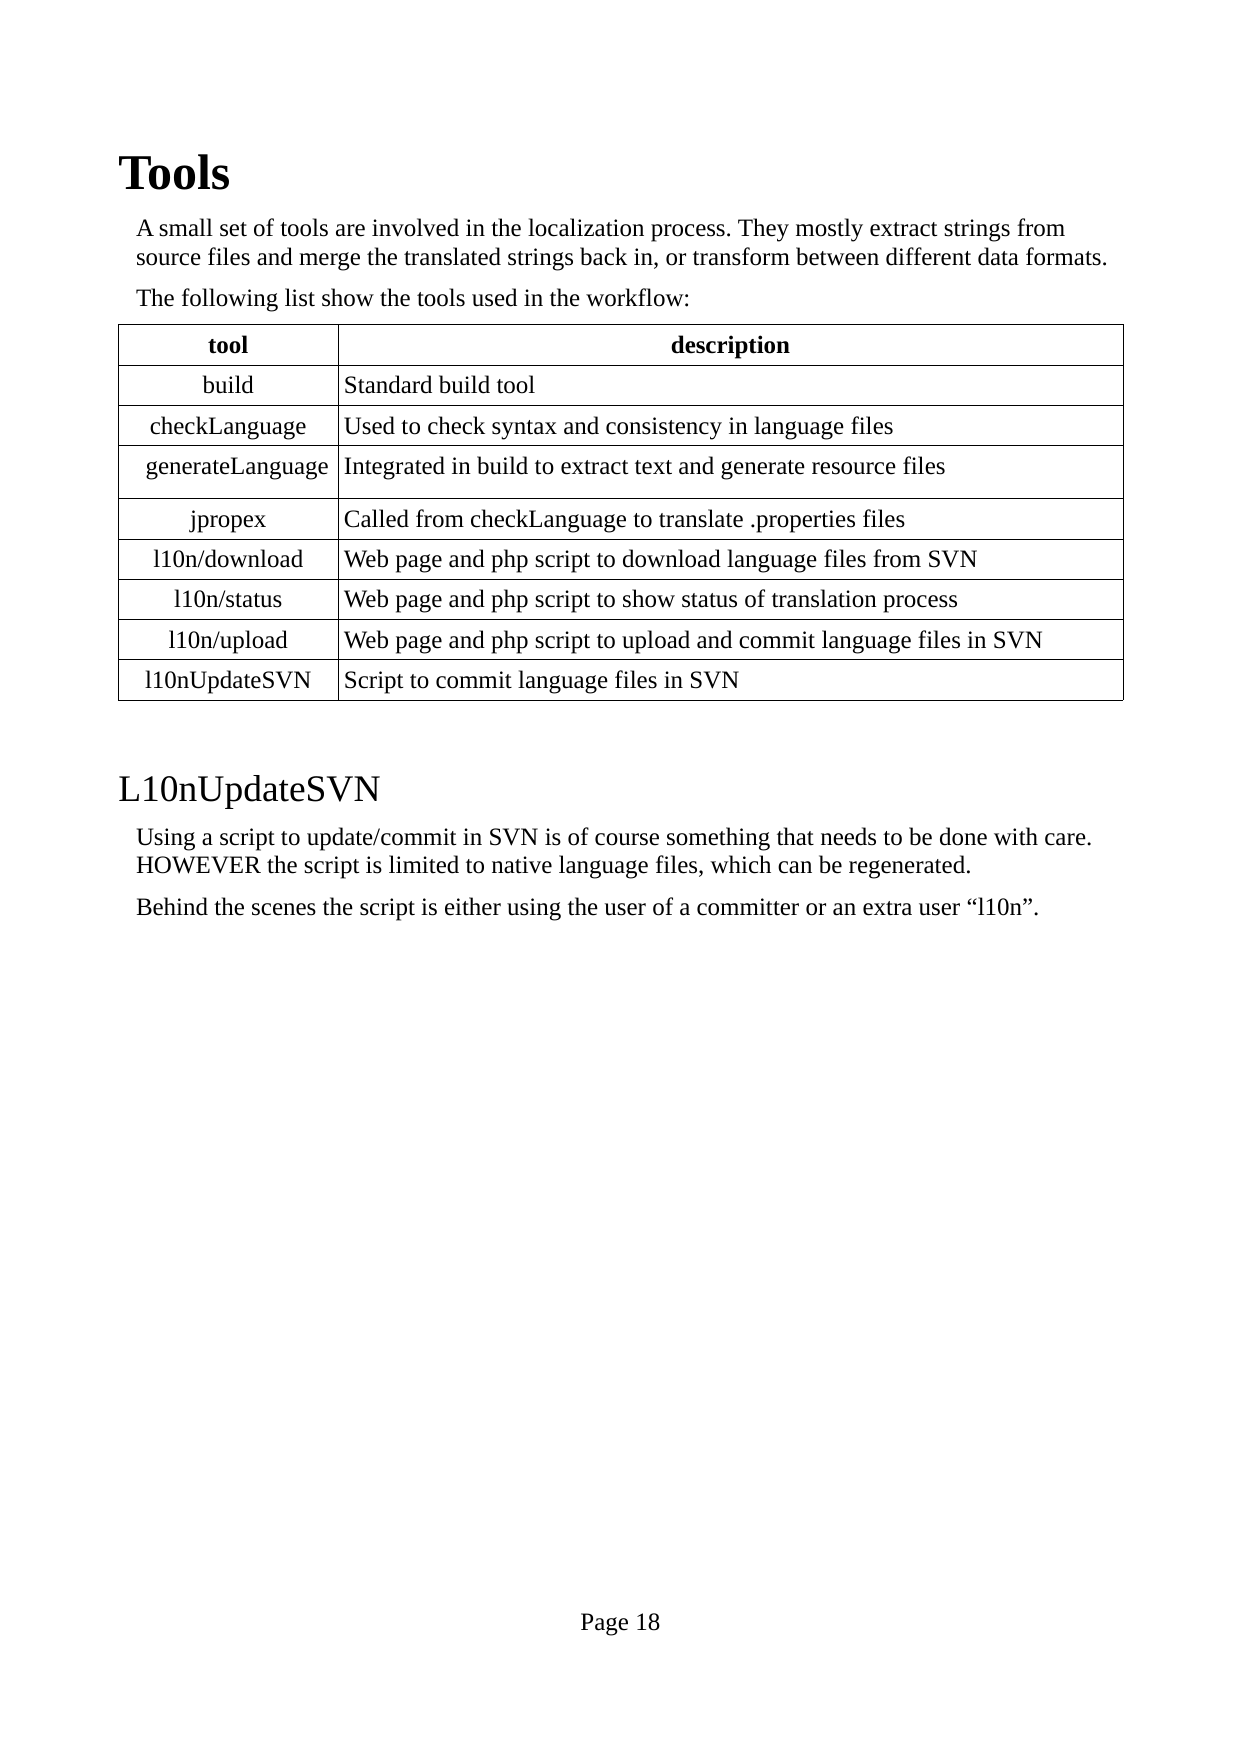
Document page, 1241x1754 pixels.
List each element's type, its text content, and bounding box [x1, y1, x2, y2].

table_cell build [119, 366, 338, 405]
text A small set of tools are involved in the localization process. They mostly extract strings from source files and merge the translated strings back in, or transform between different data formats. [136, 213, 1122, 271]
table_cell Web page and php script to upload and commit language files in SVN [339, 620, 1123, 659]
table_cell l10n/upload [119, 620, 338, 659]
subtitle Tools [118, 143, 1122, 201]
table_cell l10n/status [119, 580, 338, 619]
table_cell Standard build tool [339, 366, 1123, 405]
table_cell Called from checkLanguage to translate .properties files [339, 499, 1123, 538]
table_cell l10n/download [119, 540, 338, 579]
table_cell l10nUpdateSVN [119, 660, 338, 700]
table_cell jpropex [119, 499, 338, 538]
text Behind the scenes the script is either using the user of a committer or an extra user “l10n”. [136, 892, 1122, 920]
table_cell checkLanguage [119, 406, 338, 445]
table_cell generateLanguage [119, 446, 338, 498]
text The following list show the tools used in the workflow: [136, 283, 1122, 312]
table_cell Web page and php script to download language files from SVN [339, 540, 1123, 579]
table_header tool [119, 325, 338, 365]
subtitle L10nUpdateSVN [118, 766, 1122, 809]
text Using a script to update/commit in SVN is of course something that needs to be done with care. HOWEVER the script is limited to native language files, which can be regenerated. [136, 822, 1122, 879]
table_cell Used to check syntax and consistency in language files [339, 406, 1123, 445]
table_cell Script to commit language files in SVN [339, 660, 1123, 700]
table_cell Integrated in build to extract text and generate resource files [339, 446, 1123, 498]
table_header description [339, 325, 1123, 365]
table_cell Web page and php script to show status of translation process [339, 580, 1123, 619]
